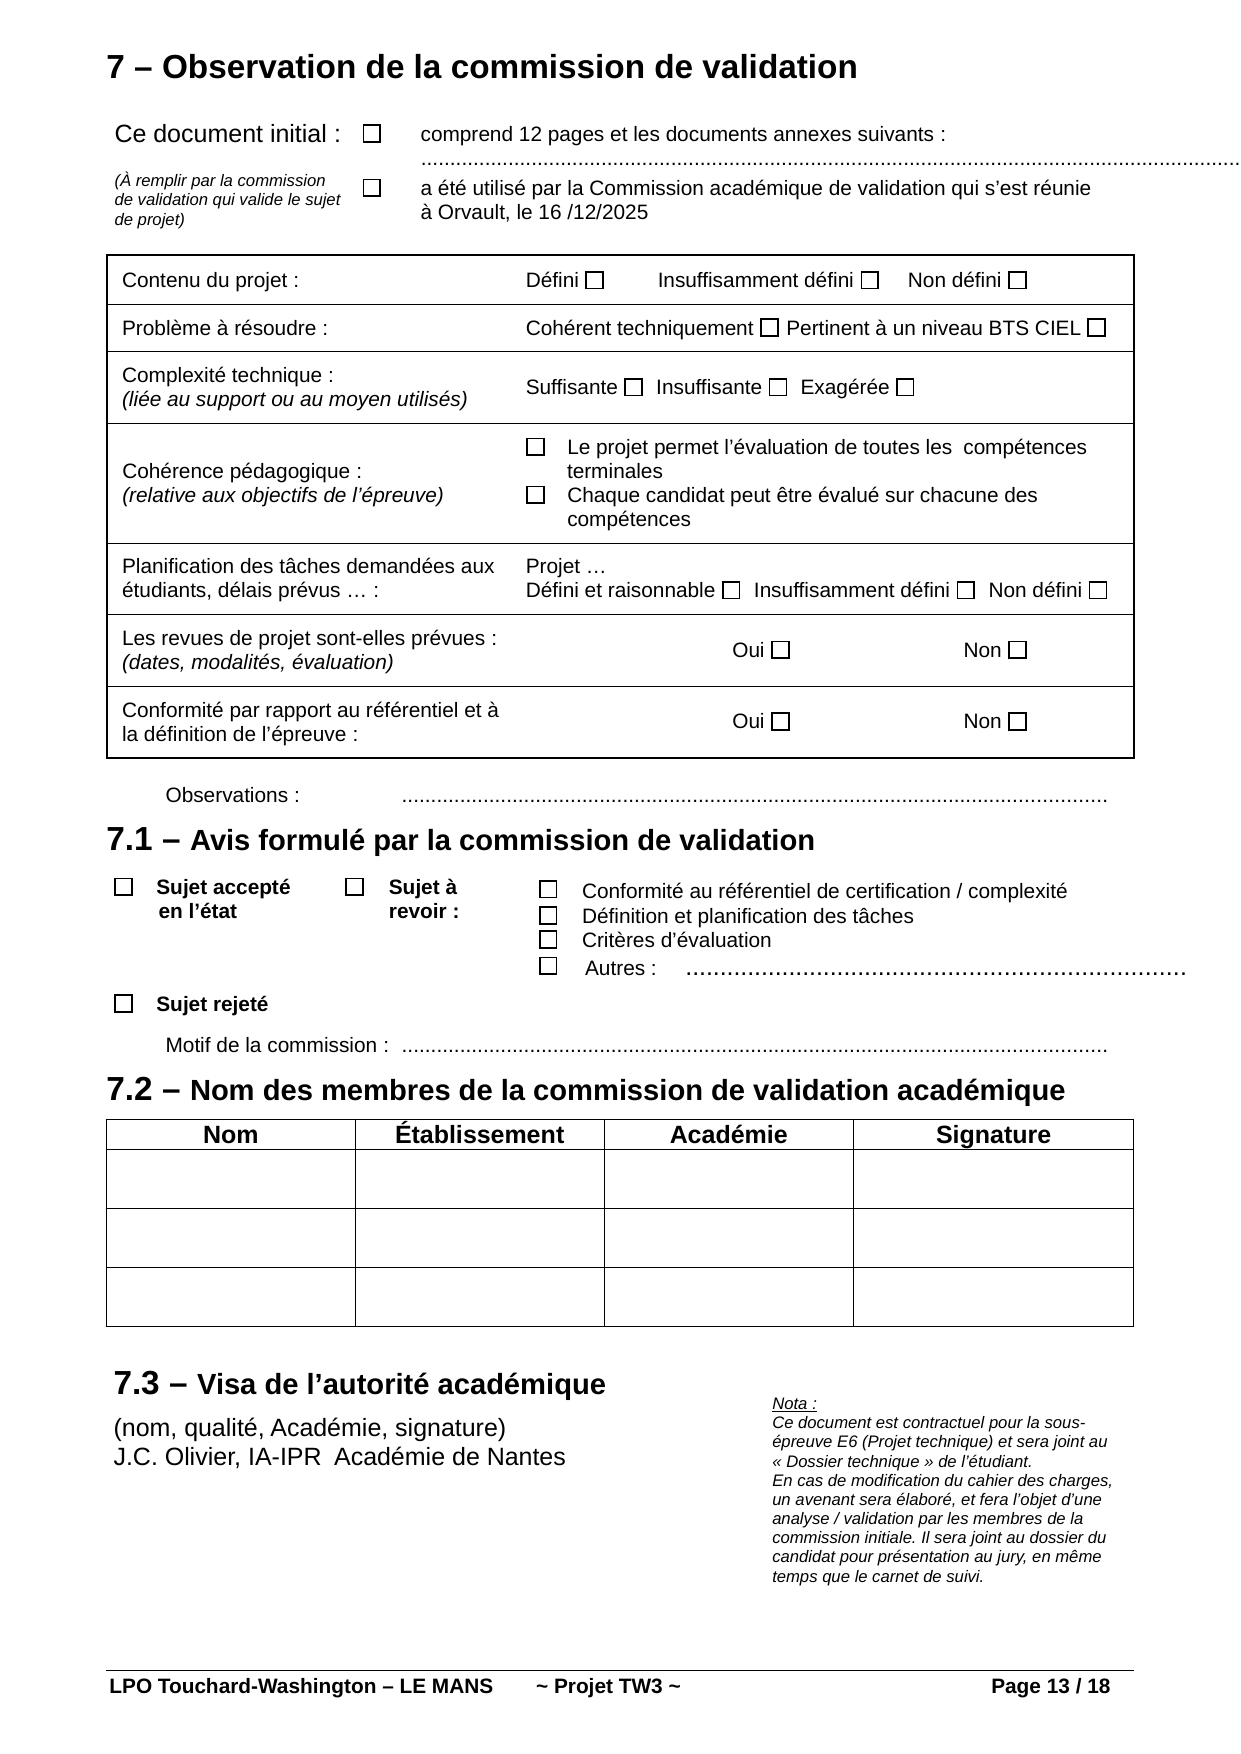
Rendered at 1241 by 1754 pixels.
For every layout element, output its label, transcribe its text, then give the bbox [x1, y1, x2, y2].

table_cell [339, 986, 532, 1021]
table_cell Suffisante Insuffisante Exagérée [518, 352, 1133, 423]
table_header Défini Insuffisamment défini Non défini [518, 256, 1133, 304]
table_cell Cohérence pédagogique : (relative aux objectifs de l’épreuve) [108, 424, 518, 542]
table_header Contenu du projet : [108, 256, 518, 304]
table_header Conformité au référentiel de certification / complexité Définition et planification des tâches Critères d’évaluation Autres : [533, 869, 1134, 986]
table_cell a été utilisé par la Commission académique de validation qui s’est réunie à Orvault, le 16 /12/2025 [355, 169, 1134, 230]
table_cell Sujet rejeté [106, 986, 339, 1021]
table_cell [533, 986, 1134, 1021]
subtitle Nom des membres de la commission de validation académique [106, 1069, 1134, 1107]
table_header Visa de l’autorité académique [106, 1351, 765, 1413]
text Motif de la commission : [165, 1033, 1134, 1057]
table_cell Le projet permet l’évaluation de toutes les compétences terminales Chaque candidat peut être évalué sur chacune des compétences [518, 424, 1133, 542]
table_header Ce document initial : [107, 98, 354, 169]
subtitle Observation de la commission de validation [106, 47, 1134, 86]
table_cell [605, 1268, 853, 1326]
table_cell Planification des tâches demandées aux étudiants, délais prévus … : [108, 544, 518, 614]
table_cell [854, 1209, 1133, 1267]
table_header Académie [605, 1120, 853, 1149]
table_cell Problème à résoudre : [108, 305, 518, 351]
table_header Nota : [765, 1351, 1133, 1413]
table_header comprend 12 pages et les documents annexes suivants : [355, 98, 1134, 169]
table_cell [356, 1209, 604, 1267]
table_cell Oui Non [518, 615, 1133, 686]
table_cell [605, 1209, 853, 1267]
table_cell [356, 1268, 604, 1326]
table_header Signature [854, 1120, 1133, 1149]
table_cell [107, 1209, 355, 1267]
table_cell (À remplir par la commission de validation qui valide le sujet de projet) [107, 169, 354, 230]
table_cell Projet … Défini et raisonnable Insuffisamment défini Non défini [518, 544, 1133, 614]
subtitle Avis formulé par la commission de validation [106, 819, 1134, 857]
table_cell [107, 1150, 355, 1208]
table_cell Les revues de projet sont-elles prévues : (dates, modalités, évaluation) [108, 615, 518, 686]
table_header Sujet à revoir : [339, 869, 532, 986]
table_cell Complexité technique : (liée au support ou au moyen utilisés) [108, 352, 518, 423]
text Observations : [165, 783, 1045, 807]
table_cell Oui Non [518, 687, 1133, 757]
table_header Nom [107, 1120, 355, 1149]
table_cell [854, 1268, 1133, 1326]
table_cell Ce document est contractuel pour la sous-épreuve E6 (Projet technique) et sera joint au « Dossier technique » de l’étudiant. En cas de modification du cahier des charges, un avenant sera élaboré, et fera l’objet d’une analyse / validation par les membres de la commission initiale. Il sera joint au dossier du candidat pour présentation au jury, en même temps que le carnet de suivi. [765, 1413, 1133, 1586]
table_cell Conformité par rapport au référentiel et à la définition de l’épreuve : [108, 687, 518, 757]
table_cell [107, 1268, 355, 1326]
table_header Sujet accepté en l’état [106, 869, 339, 986]
table_cell [854, 1150, 1133, 1208]
table_cell Cohérent techniquement Pertinent à un niveau BTS CIEL [518, 305, 1133, 351]
table_cell [605, 1150, 853, 1208]
table_cell (nom, qualité, Académie, signature) J.C. Olivier, IA-IPR Académie de Nantes [106, 1413, 765, 1586]
table_cell [356, 1150, 604, 1208]
table_header Établissement [356, 1120, 604, 1149]
